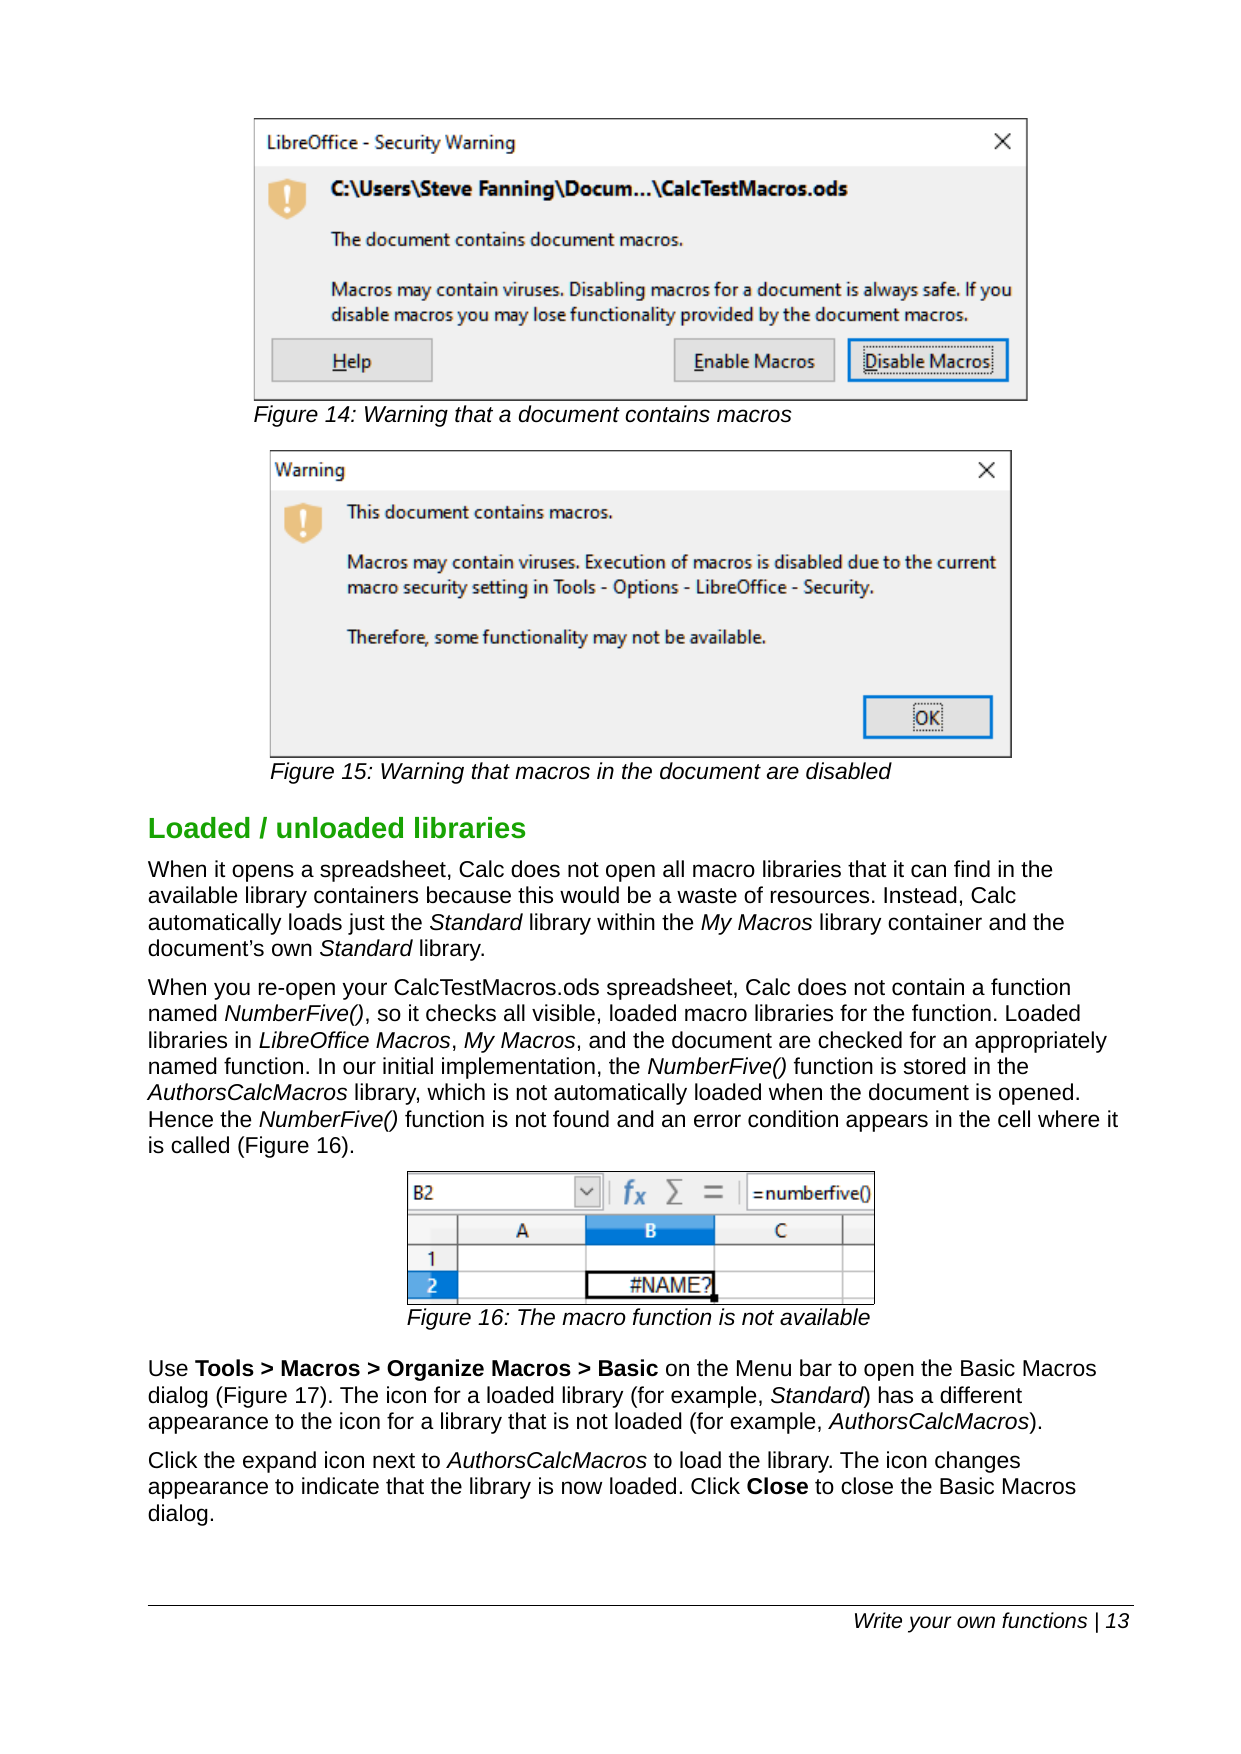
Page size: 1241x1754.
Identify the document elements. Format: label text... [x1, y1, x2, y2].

text Figure 15: Warning that macros in the document are disabled [270, 758, 1012, 784]
text When you re-open your CalcTestMacros.ods spreadsheet, Calc does not contain a function named NumberFive(), so it checks all visible, loaded macro libraries for the function. Loaded libraries in LibreOffice Macros, My Macros, and the document are checked for an appropriately named function. In our initial implementation, the NumberFive() function is stored in the AuthorsCalcMacros library, which is not automatically loaded when the document is opened. Hence the NumberFive() function is not found and an error condition appears in the cell where it is called (Figure 16). [148, 974, 1134, 1158]
picture [408, 1172, 874, 1304]
text Use Tools > Macros > Organize Macros > Basic on the Menu bar to open the Basic Macros dialog (Figure 17). The icon for a loaded library (for example, Standard) has a different appearance to the icon for a library that is not loaded (for example, AuthorsCalcMacros). [148, 1355, 1134, 1434]
picture [269, 450, 1012, 758]
picture [253, 118, 1028, 401]
text Figure 14: Warning that a document contains macros [253, 401, 1028, 427]
text Figure 16: The macro function is not available [407, 1305, 875, 1330]
text When it opens a spreadsheet, Calc does not open all macro libraries that it can find in the available library containers because this would be a waste of resources. Instead, Calc automatically loads just the Standard library within the My Macros library container and the document’s own Standard library. [148, 856, 1134, 961]
subtitle Loaded / unloaded libraries [148, 811, 1134, 844]
text Click the expand icon next to AuthorsCalcMacros to load the library. The icon changes appearance to indicate that the library is now loaded. Click Close to close the Basic Macros dialog. [148, 1447, 1134, 1526]
